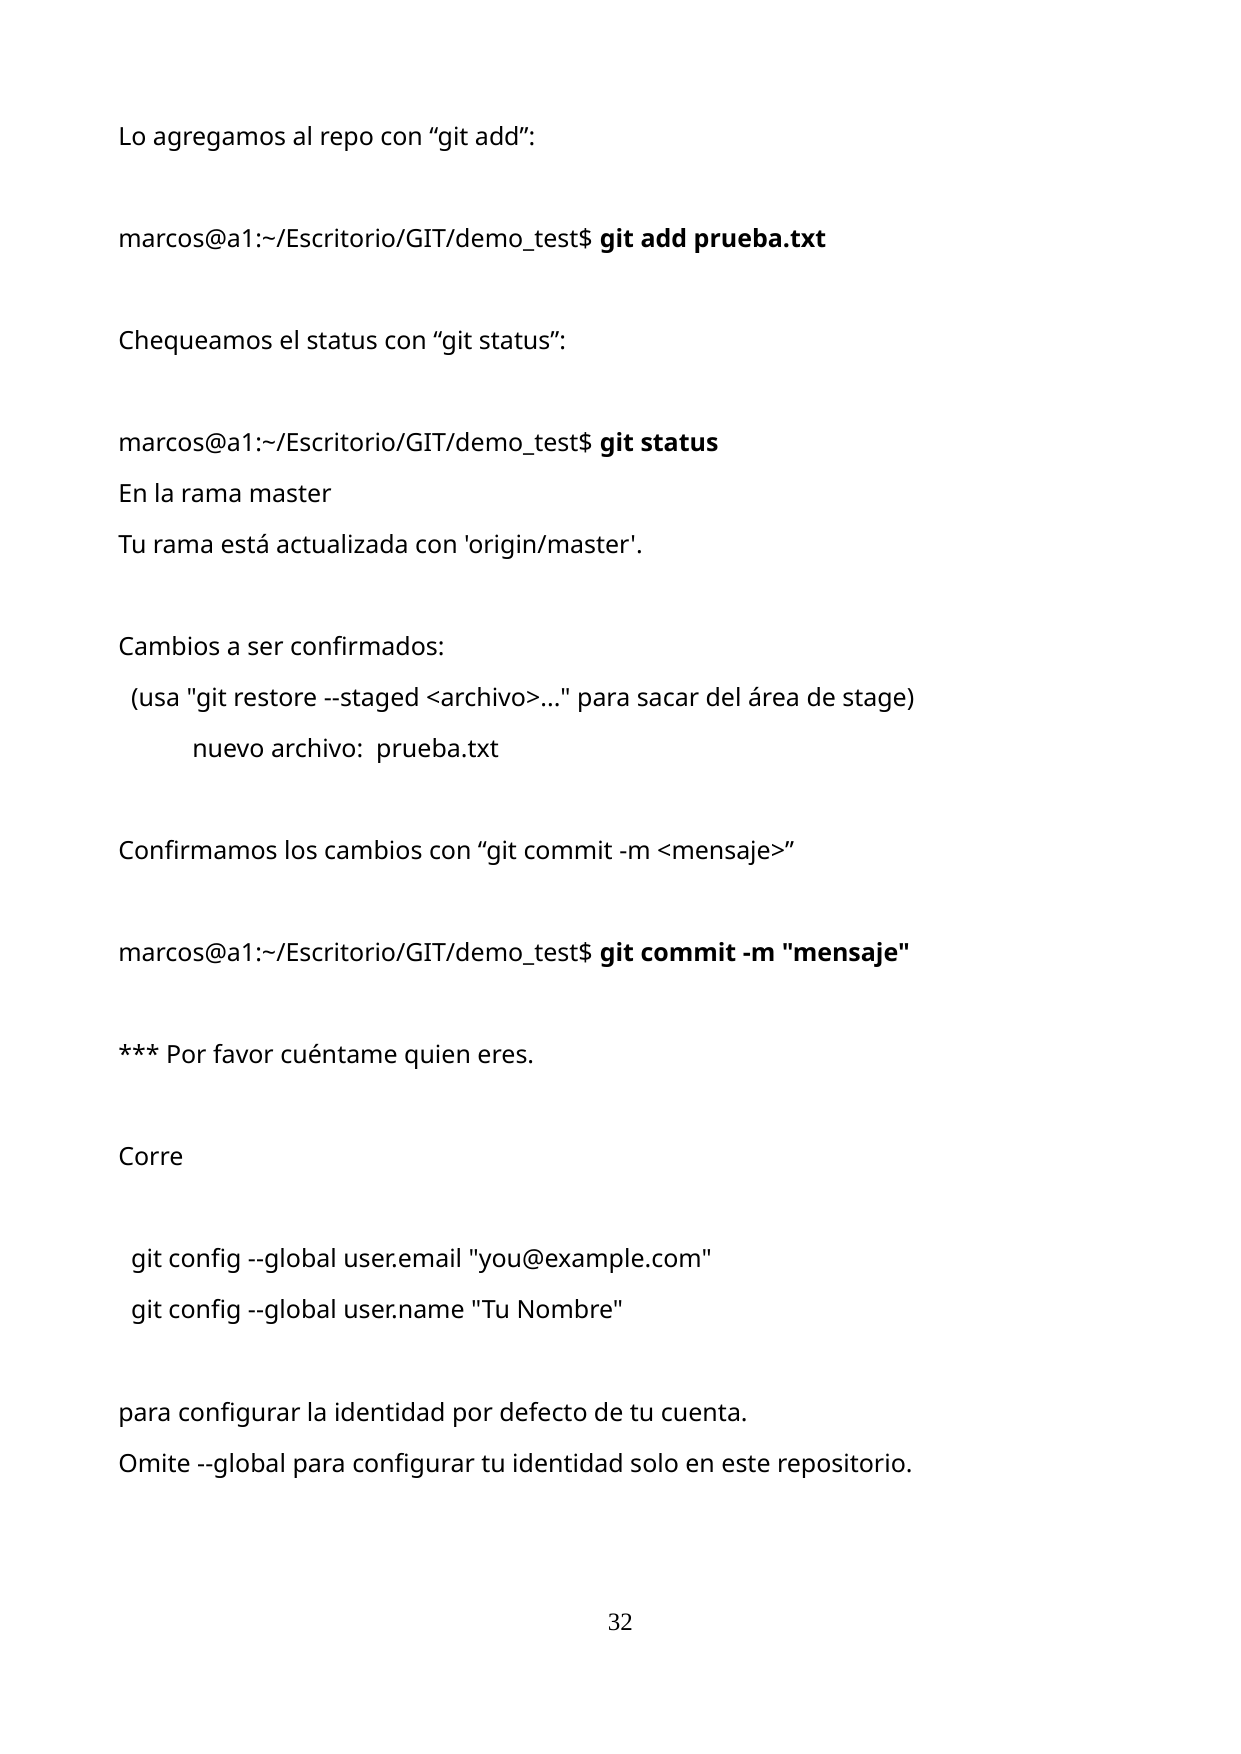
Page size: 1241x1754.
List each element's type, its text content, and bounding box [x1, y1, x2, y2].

text marcos@a1:~/Escritorio/GIT/demo_test$ git add prueba.txt [118, 220, 1122, 254]
text git config --global user.name "Tu Nombre" [118, 1292, 1122, 1326]
text para configurar la identidad por defecto de tu cuenta. [118, 1394, 1122, 1428]
text marcos@a1:~/Escritorio/GIT/demo_test$ git status [118, 424, 1122, 458]
text (usa "git restore --staged <archivo>..." para sacar del área de stage) [118, 679, 1122, 714]
text Corre [118, 1139, 1122, 1173]
text *** Por favor cuéntame quien eres. [118, 1037, 1122, 1071]
text Lo agregamos al repo con “git add”: [118, 118, 1122, 152]
text marcos@a1:~/Escritorio/GIT/demo_test$ git commit -m "mensaje" [118, 935, 1122, 969]
text Tu rama está actualizada con 'origin/master'. [118, 526, 1122, 561]
text git config --global user.email "you@example.com" [118, 1241, 1122, 1275]
text nuevo archivo: prueba.txt [118, 731, 1122, 765]
text Cambios a ser confirmados: [118, 628, 1122, 663]
text Omite --global para configurar tu identidad solo en este repositorio. [118, 1445, 1122, 1479]
text Chequeamos el status con “git status”: [118, 322, 1122, 356]
text En la rama master [118, 475, 1122, 509]
text Confirmamos los cambios con “git commit -m <mensaje>” [118, 833, 1122, 867]
